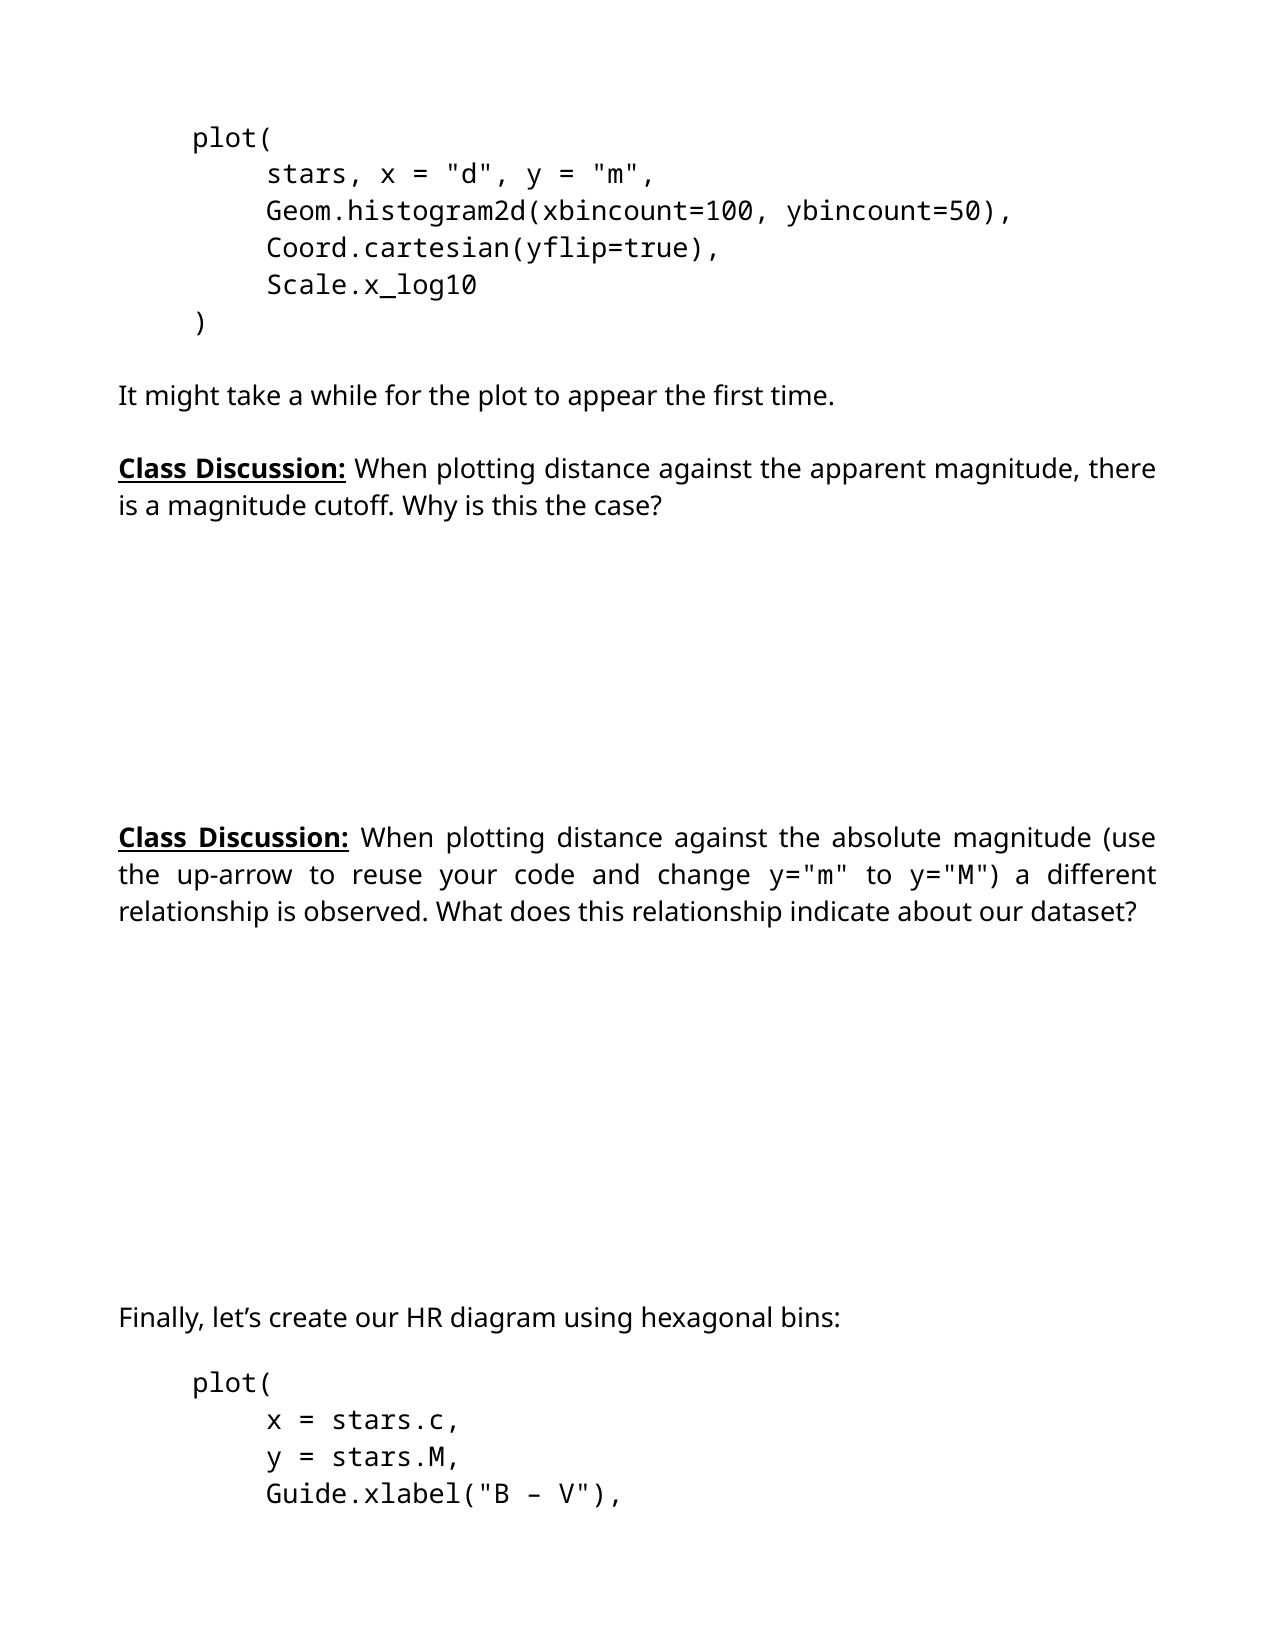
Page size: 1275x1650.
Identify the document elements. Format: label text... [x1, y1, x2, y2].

text x = stars.c, [118, 1400, 1157, 1437]
text Geom.histogram2d(xbincount=100, ybincount=50), [118, 192, 1157, 229]
text Scale.x_log10 [118, 266, 1157, 302]
text It might take a while for the plot to appear the first time. [118, 376, 1157, 413]
text Coord.cartesian(yflip=true), [118, 229, 1157, 266]
text Guide.xlabel("B – V"), [118, 1474, 1157, 1511]
text stars, x = "d", y = "m", [118, 155, 1157, 192]
text Finally, let’s create our HR diagram using hexagonal bins: [118, 1298, 1157, 1335]
text ) [118, 302, 1157, 339]
text plot( [118, 118, 1157, 155]
text plot( [118, 1363, 1157, 1400]
text Class Discussion: When plotting distance against the apparent magnitude, there is a magnitude cutoff. Why is this the case? [118, 450, 1157, 524]
text Class Discussion: When plotting distance against the absolute magnitude (use the up-arrow to reuse your code and change y="m" to y="M") a different relationship is observed. What does this relationship indicate about our dataset? [118, 819, 1157, 929]
text y = stars.M, [118, 1437, 1157, 1474]
